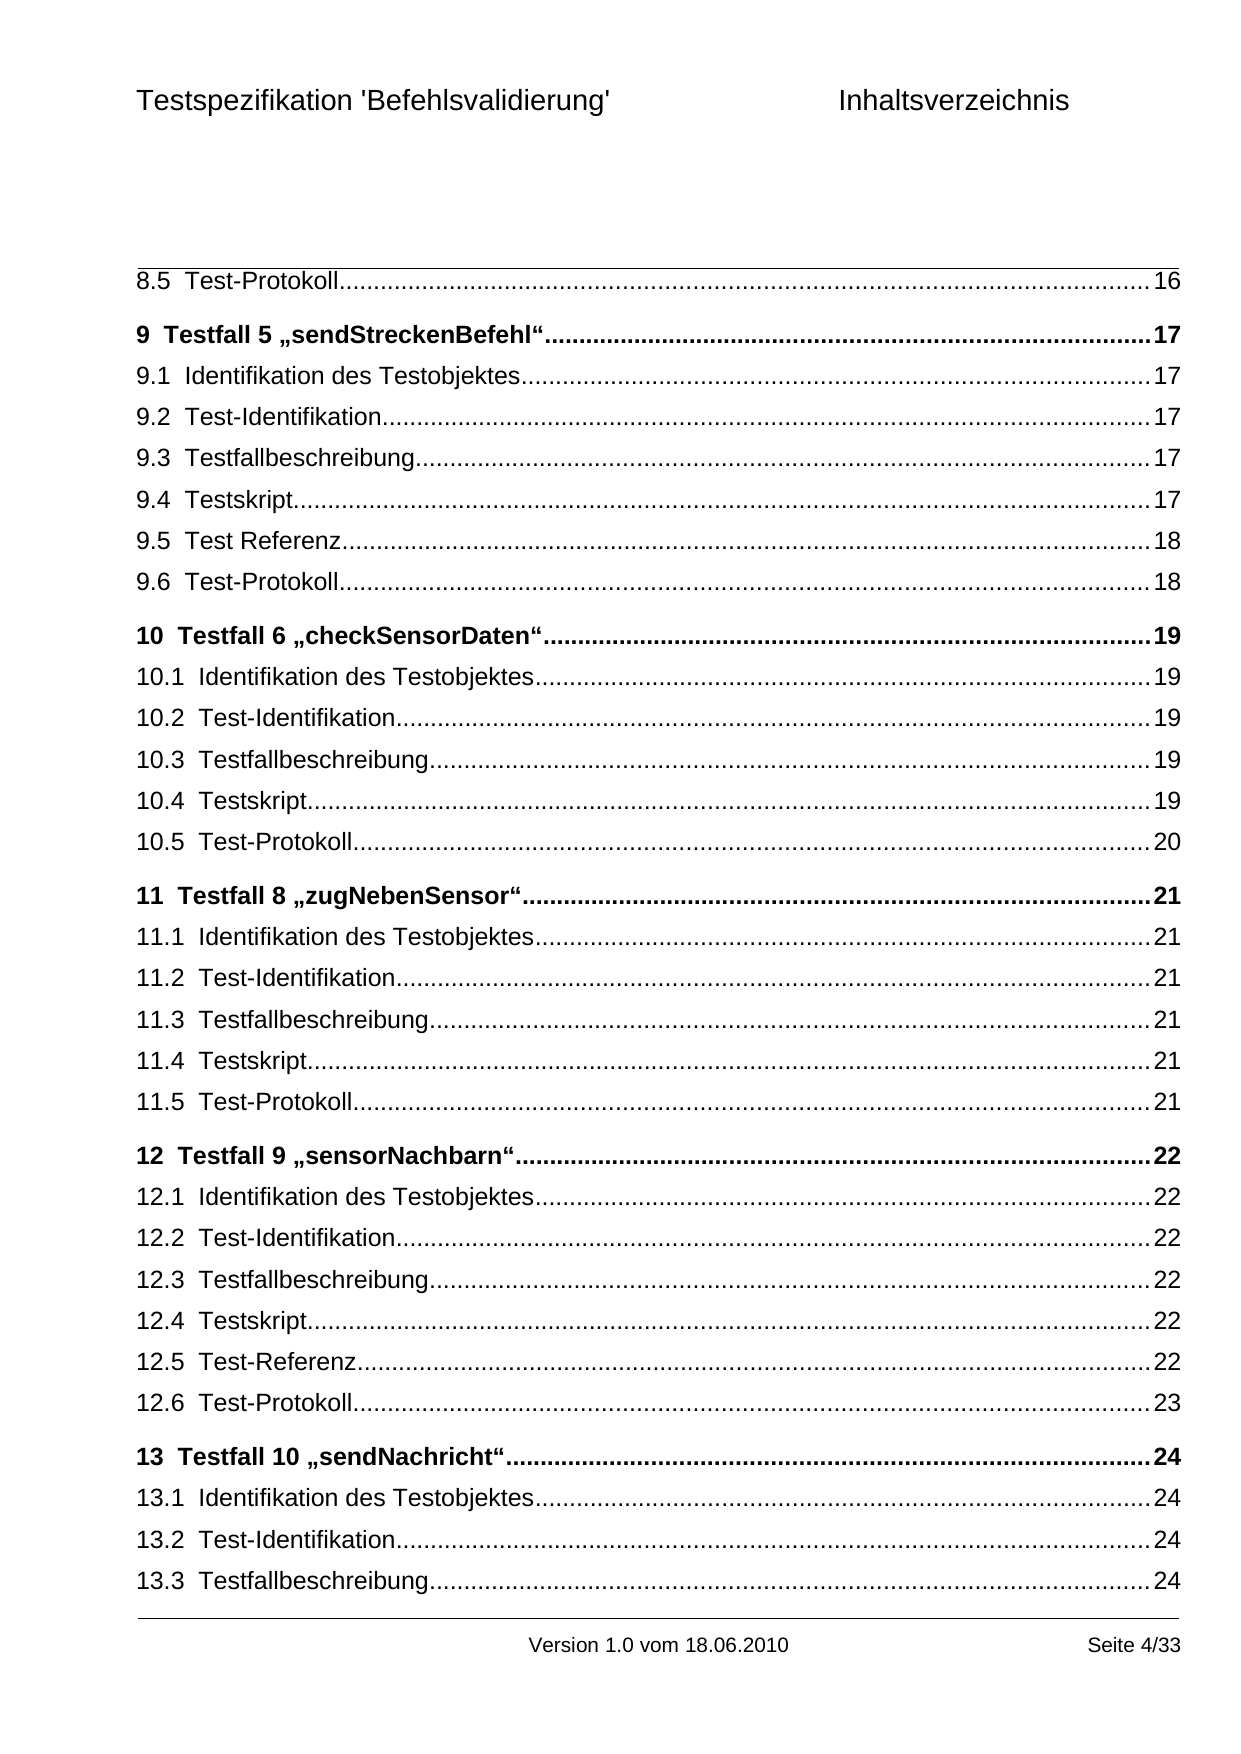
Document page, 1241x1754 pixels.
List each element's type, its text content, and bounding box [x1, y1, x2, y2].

text 11.2 Test-Identifikation 21 [136, 963, 1181, 992]
text 11 Testfall 8 „zugNebenSensor“ 21 [136, 881, 1181, 909]
text 12.4 Testskript 22 [136, 1306, 1181, 1334]
text 10.1 Identifikation des Testobjektes 19 [136, 662, 1181, 691]
text 10 Testfall 6 „checkSensorDaten“ 19 [136, 621, 1181, 649]
text 8.5 Test-Protokoll 16 [136, 289, 1181, 294]
text 11.5 Test-Protokoll 21 [136, 1087, 1181, 1116]
text 13.1 Identifikation des Testobjektes 24 [136, 1483, 1181, 1512]
text 12.3 Testfallbeschreibung 22 [136, 1264, 1181, 1293]
text 13.2 Test-Identifikation 24 [136, 1524, 1181, 1553]
text 9 Testfall 5 „sendStreckenBefehl“ 17 [136, 319, 1181, 348]
text 11.3 Testfallbeschreibung 21 [136, 1004, 1181, 1033]
text 9.6 Test-Protokoll 18 [136, 567, 1181, 596]
text 12.2 Test-Identifikation 22 [136, 1223, 1181, 1252]
text 9.5 Test Referenz 18 [136, 526, 1181, 554]
text 12.1 Identifikation des Testobjektes 22 [136, 1182, 1181, 1211]
text 13 Testfall 10 „sendNachricht“ 24 [136, 1442, 1181, 1471]
text 12.6 Test-Protokoll 23 [136, 1388, 1181, 1417]
text 9.2 Test-Identifikation 17 [136, 402, 1181, 431]
text 9.3 Testfallbeschreibung 17 [136, 443, 1181, 472]
text 11.4 Testskript 21 [136, 1046, 1181, 1074]
text 12 Testfall 9 „sensorNachbarn“ 22 [136, 1141, 1181, 1169]
text 12.5 Test-Referenz 22 [136, 1347, 1181, 1376]
text 9.4 Testskript 17 [136, 484, 1181, 513]
text 10.2 Test-Identifikation 19 [136, 703, 1181, 732]
text 10.5 Test-Protokoll 20 [136, 827, 1181, 856]
text 11.1 Identifikation des Testobjektes 21 [136, 922, 1181, 951]
text 10.3 Testfallbeschreibung 19 [136, 744, 1181, 773]
text 13.3 Testfallbeschreibung 24 [136, 1566, 1181, 1594]
text 10.4 Testskript 19 [136, 786, 1181, 814]
text 9.1 Identifikation des Testobjektes 17 [136, 361, 1181, 389]
